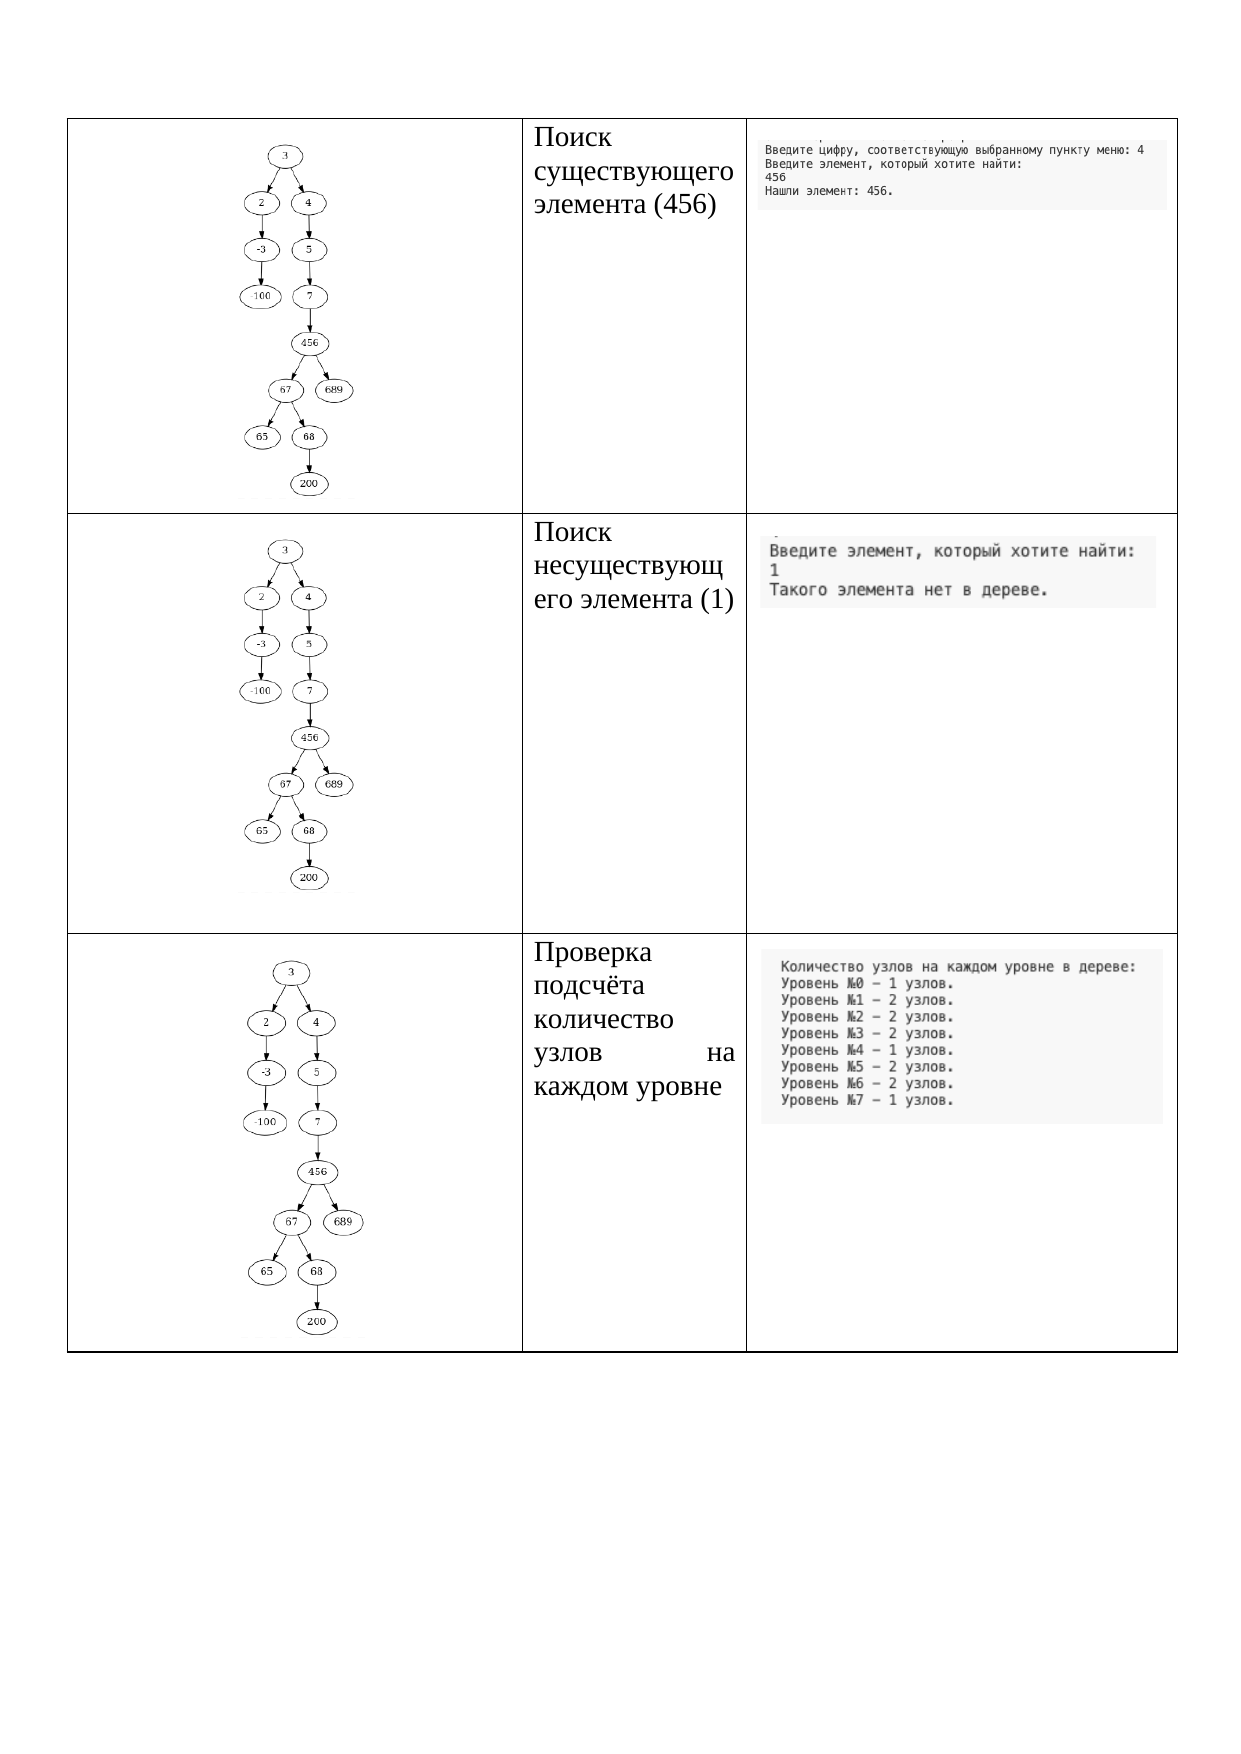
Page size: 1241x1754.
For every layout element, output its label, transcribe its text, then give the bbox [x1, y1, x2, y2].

table_cell [747, 514, 1177, 933]
table_cell [68, 119, 522, 513]
table_cell [747, 119, 1177, 513]
table_cell Поиск существующего элемента (456) [523, 119, 746, 513]
table_cell [747, 934, 1177, 1351]
picture [190, 128, 391, 501]
picture [760, 536, 1157, 608]
picture [190, 523, 391, 895]
table_cell Проверка подсчёта количество узлов на каждом уровне [523, 934, 746, 1351]
picture [190, 943, 404, 1340]
picture [761, 949, 1163, 1124]
table_cell [68, 934, 522, 1351]
picture [757, 140, 1167, 210]
table_cell [68, 514, 522, 933]
table_cell Поиск несуществующего элемента (1) [523, 514, 746, 933]
